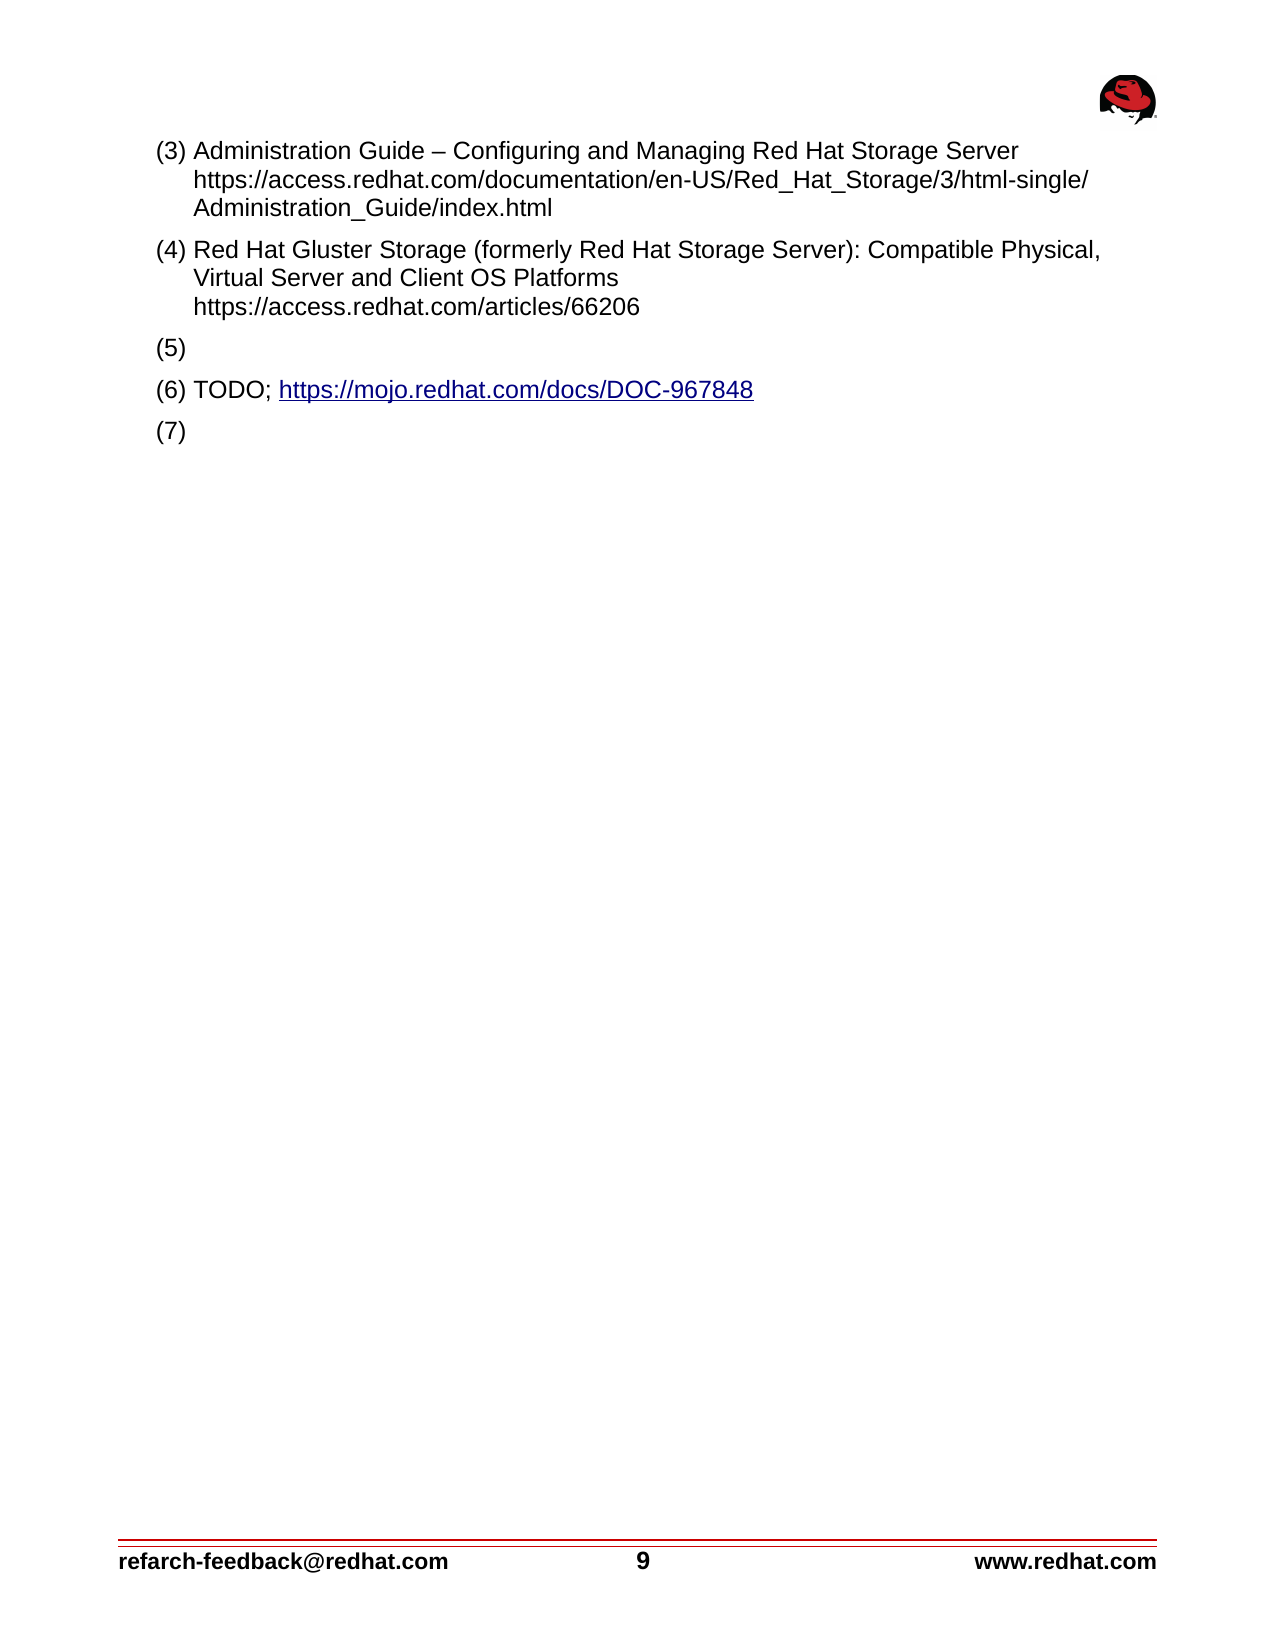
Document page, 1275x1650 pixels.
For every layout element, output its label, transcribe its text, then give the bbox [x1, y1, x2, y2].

list Red Hat Gluster Storage (formerly Red Hat Storage Server): Compatible Physical, Virtual Server and Client OS Platforms https://access.redhat.com/articles/66206 [156, 235, 1157, 321]
list TODO; https://mojo.redhat.com/docs/DOC-967848 [156, 375, 1157, 403]
list Administration Guide – Configuring and Managing Red Hat Storage Server https://access.redhat.com/documentation/en-US/Red_Hat_Storage/3/html-single/Administration_Guide/index.html [156, 136, 1157, 222]
picture [1099, 75, 1157, 131]
